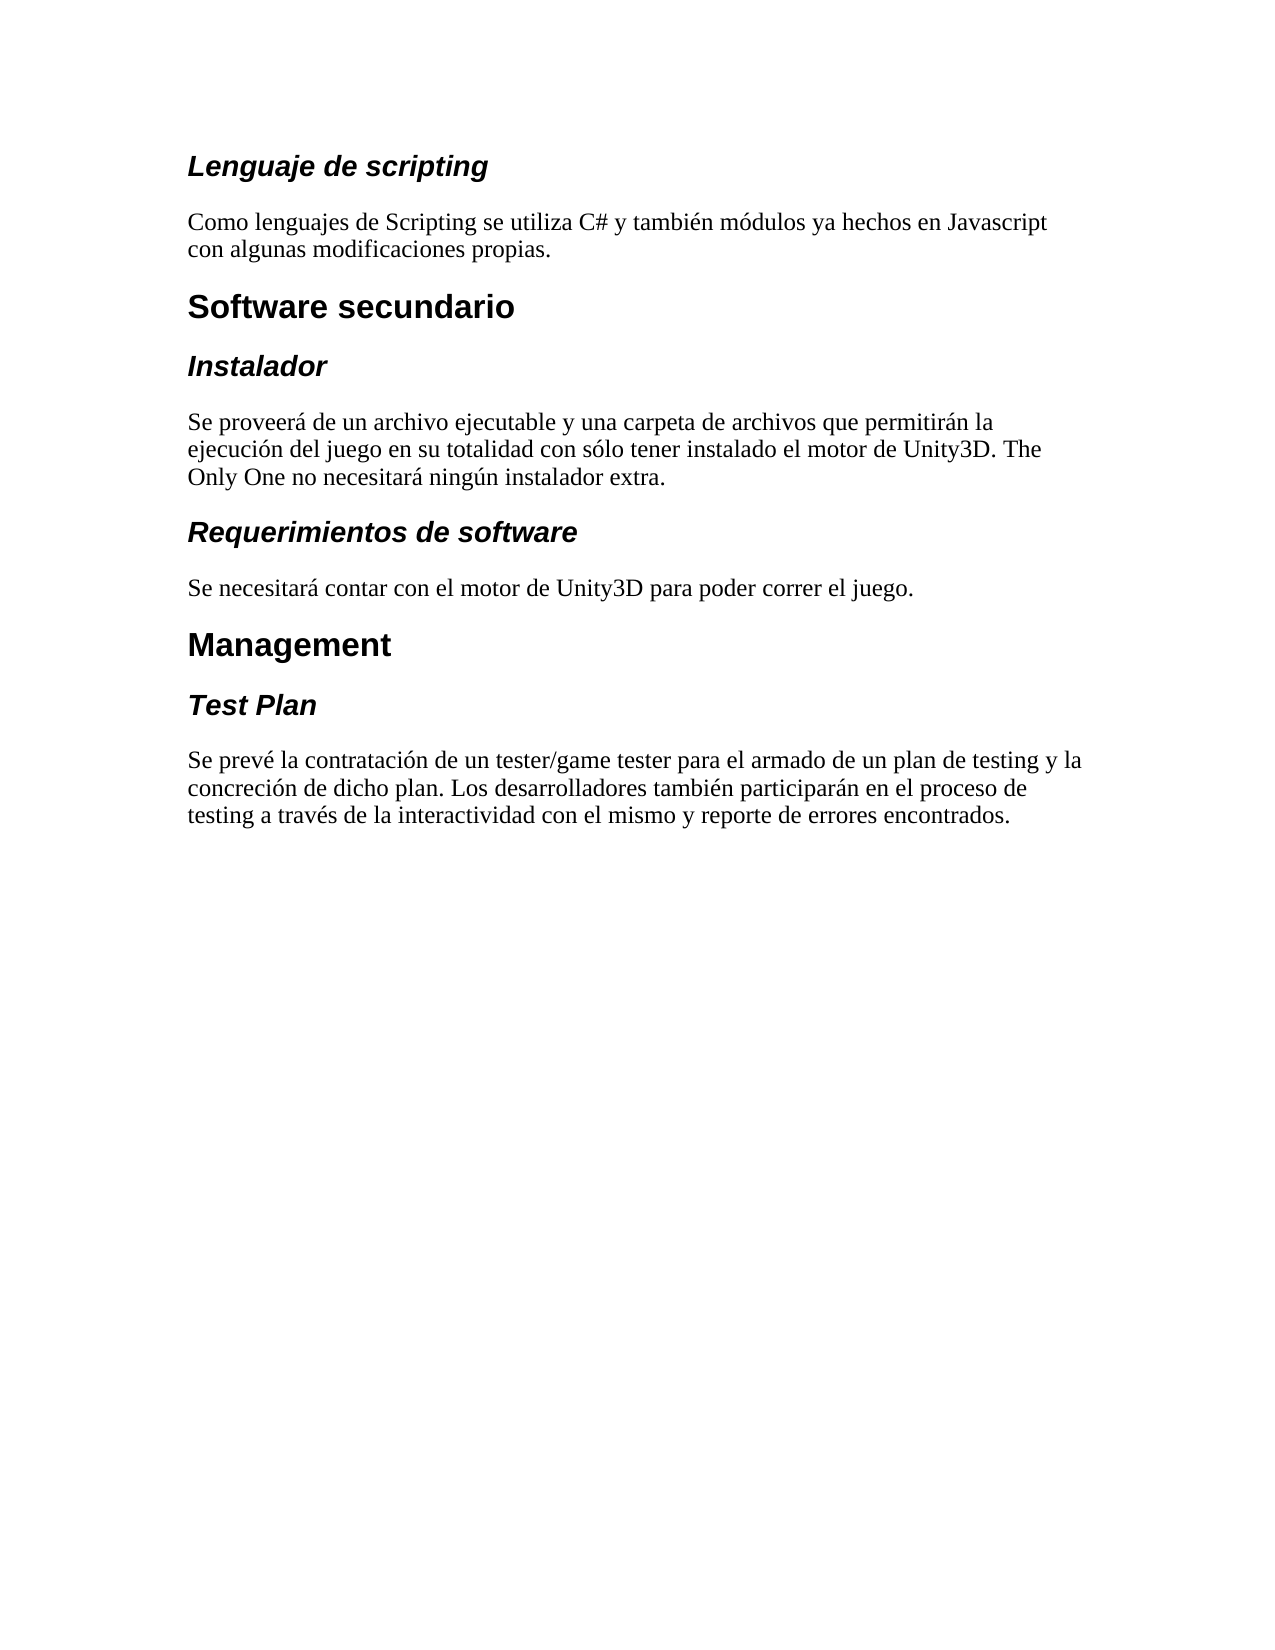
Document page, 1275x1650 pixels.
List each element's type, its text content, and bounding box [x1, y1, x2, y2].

subtitle Requerimientos de software [187, 516, 1087, 549]
subtitle Management [187, 626, 1087, 664]
subtitle Software secundario [187, 288, 1087, 325]
text Se prevé la contratación de un tester/game tester para el armado de un plan de testing y la concreción de dicho plan. Los desarrolladores también participarán en el proceso de testing a través de la interactividad con el mismo y reporte de errores encontrados. [187, 746, 1087, 829]
text Se proveerá de un archivo ejecutable y una carpeta de archivos que permitirán la ejecución del juego en su totalidad con sólo tener instalado el motor de Unity3D. The Only One no necesitará ningún instalador extra. [187, 408, 1087, 491]
text Se necesitará contar con el motor de Unity3D para poder correr el juego. [187, 574, 1087, 601]
subtitle Test Plan [187, 689, 1087, 721]
subtitle Instalador [187, 350, 1087, 383]
subtitle Lenguaje de scripting [187, 150, 1087, 183]
text Como lenguajes de Scripting se utiliza C# y también módulos ya hechos en Javascript con algunas modificaciones propias. [187, 208, 1087, 263]
